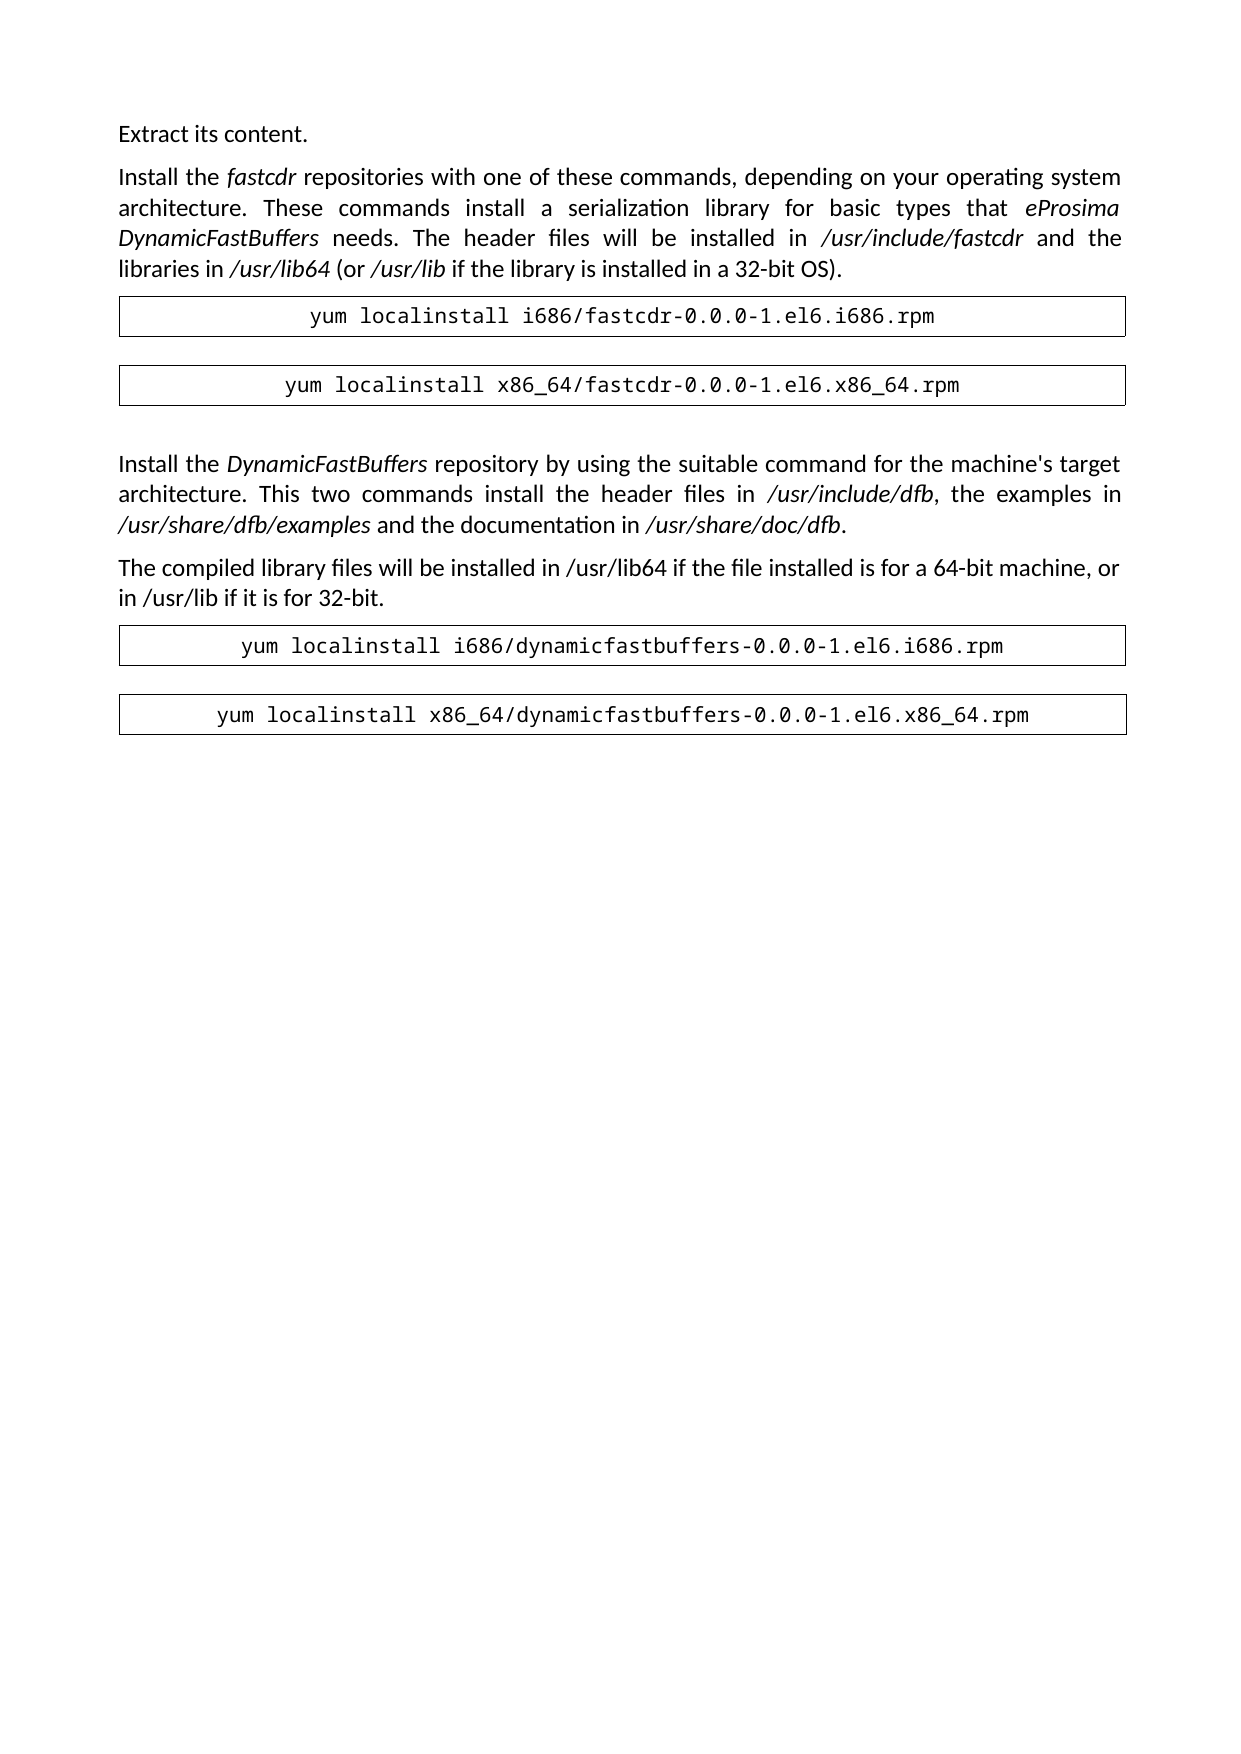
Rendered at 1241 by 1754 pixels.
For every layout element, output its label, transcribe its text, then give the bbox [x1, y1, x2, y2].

table_header yum localinstall i686/dynamicfastbuffers-0.0.0-1.el6.i686.rpm [120, 626, 1125, 665]
text Extract its content. [118, 118, 1122, 149]
table_header yum localinstall x86_64/dynamicfastbuffers-0.0.0-1.el6.x86_64.rpm [120, 695, 1126, 734]
table_header yum localinstall x86_64/fastcdr-0.0.0-1.el6.x86_64.rpm [120, 366, 1125, 404]
table_header yum localinstall i686/fastcdr-0.0.0-1.el6.i686.rpm [120, 297, 1125, 336]
text Install the fastcdr repositories with one of these commands, depending on your operating system architecture. These commands install a serialization library for basic types that eProsima DynamicFastBuffers needs. The header files will be installed in /usr/include/fastcdr and the libraries in /usr/lib64 (or /usr/lib if the library is installed in a 32-bit OS). [118, 161, 1122, 283]
text Install the DynamicFastBuffers repository by using the suitable command for the machine's target architecture. This two commands install the header files in /usr/include/dfb, the examples in /usr/share/dfb/examples and the documentation in /usr/share/doc/dfb. [118, 448, 1122, 539]
text The compiled library files will be installed in /usr/lib64 if the file installed is for a 64-bit machine, or in /usr/lib if it is for 32-bit. [118, 552, 1122, 613]
